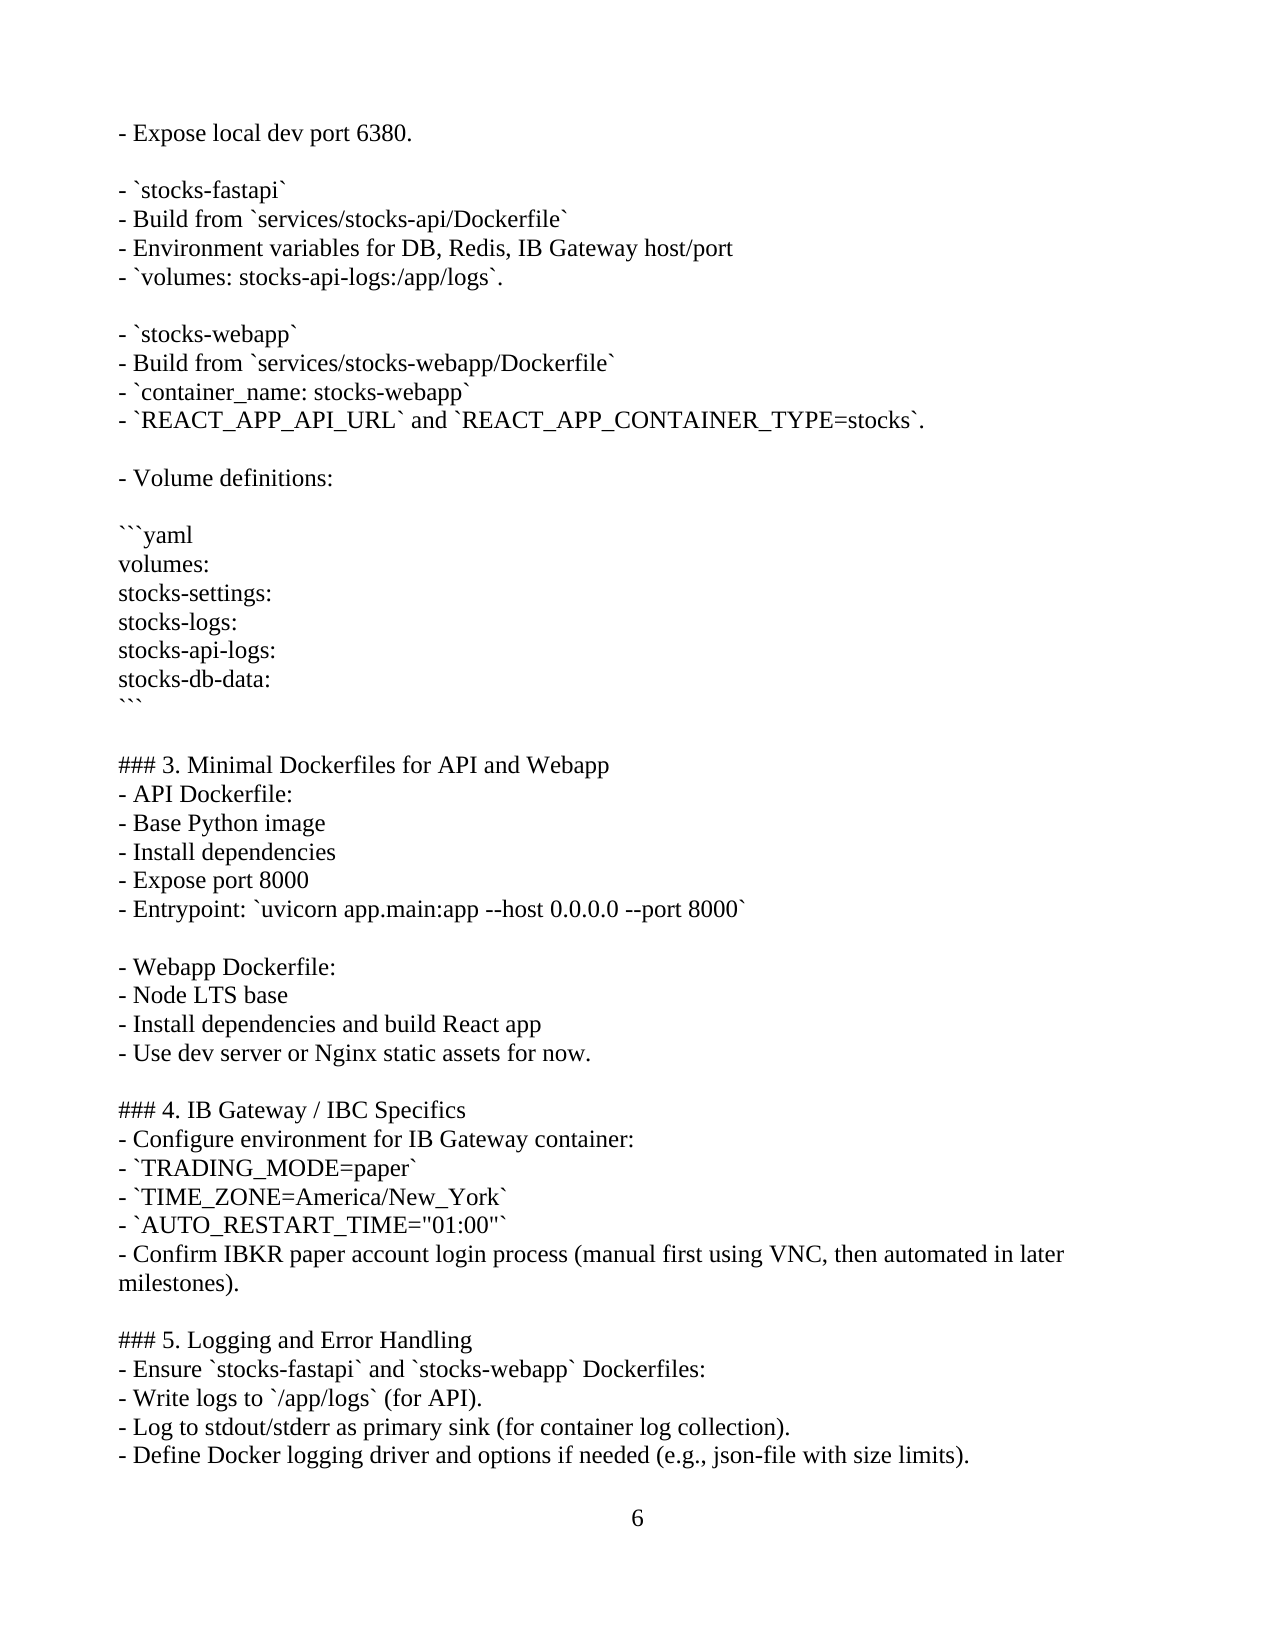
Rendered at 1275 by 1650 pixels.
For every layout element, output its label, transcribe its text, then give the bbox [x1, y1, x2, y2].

text ### 5. Logging and Error Handling [118, 1326, 1157, 1354]
text ### 3. Minimal Dockerfiles for API and Webapp [118, 751, 1157, 779]
text - `TIME_ZONE=America/New_York` [118, 1182, 1157, 1211]
text - Log to stdout/stderr as primary sink (for container log collection). [118, 1412, 1157, 1441]
text stocks-db-data: [118, 664, 1157, 693]
text - Ensure `stocks-fastapi` and `stocks-webapp` Dockerfiles: [118, 1354, 1157, 1383]
text volumes: [118, 549, 1157, 578]
text - Environment variables for DB, Redis, IB Gateway host/port [118, 233, 1157, 262]
text - Entrypoint: `uvicorn app.main:app --host 0.0.0.0 --port 8000` [118, 894, 1157, 923]
text - Webapp Dockerfile: [118, 952, 1157, 981]
text stocks-api-logs: [118, 636, 1157, 664]
text - Install dependencies [118, 837, 1157, 866]
text - Define Docker logging driver and options if needed (e.g., json-file with size limits). [118, 1441, 1157, 1469]
text - `container_name: stocks-webapp` [118, 377, 1157, 406]
text - Expose local dev port 6380. [118, 118, 1157, 147]
text - `stocks-fastapi` [118, 176, 1157, 204]
text ### 4. IB Gateway / IBC Specifics [118, 1096, 1157, 1124]
text - Use dev server or Nginx static assets for now. [118, 1038, 1157, 1067]
text - Volume definitions: [118, 463, 1157, 492]
text - Build from `services/stocks-api/Dockerfile` [118, 204, 1157, 233]
text - Configure environment for IB Gateway container: [118, 1124, 1157, 1153]
text - `REACT_APP_API_URL` and `REACT_APP_CONTAINER_TYPE=stocks`. [118, 406, 1157, 434]
text - `volumes: stocks-api-logs:/app/logs`. [118, 262, 1157, 291]
text - `TRADING_MODE=paper` [118, 1153, 1157, 1182]
text ``` [118, 693, 1157, 722]
text - Node LTS base [118, 981, 1157, 1009]
text - `stocks-webapp` [118, 319, 1157, 348]
text - API Dockerfile: [118, 779, 1157, 808]
text - Write logs to `/app/logs` (for API). [118, 1383, 1157, 1412]
text - Confirm IBKR paper account login process (manual first using VNC, then automated in later milestones). [118, 1239, 1157, 1297]
text - `AUTO_RESTART_TIME="01:00"` [118, 1211, 1157, 1239]
text - Base Python image [118, 808, 1157, 837]
text ```yaml [118, 521, 1157, 549]
text stocks-settings: [118, 578, 1157, 607]
text stocks-logs: [118, 607, 1157, 636]
text - Expose port 8000 [118, 866, 1157, 894]
text - Install dependencies and build React app [118, 1009, 1157, 1038]
text - Build from `services/stocks-webapp/Dockerfile` [118, 348, 1157, 377]
